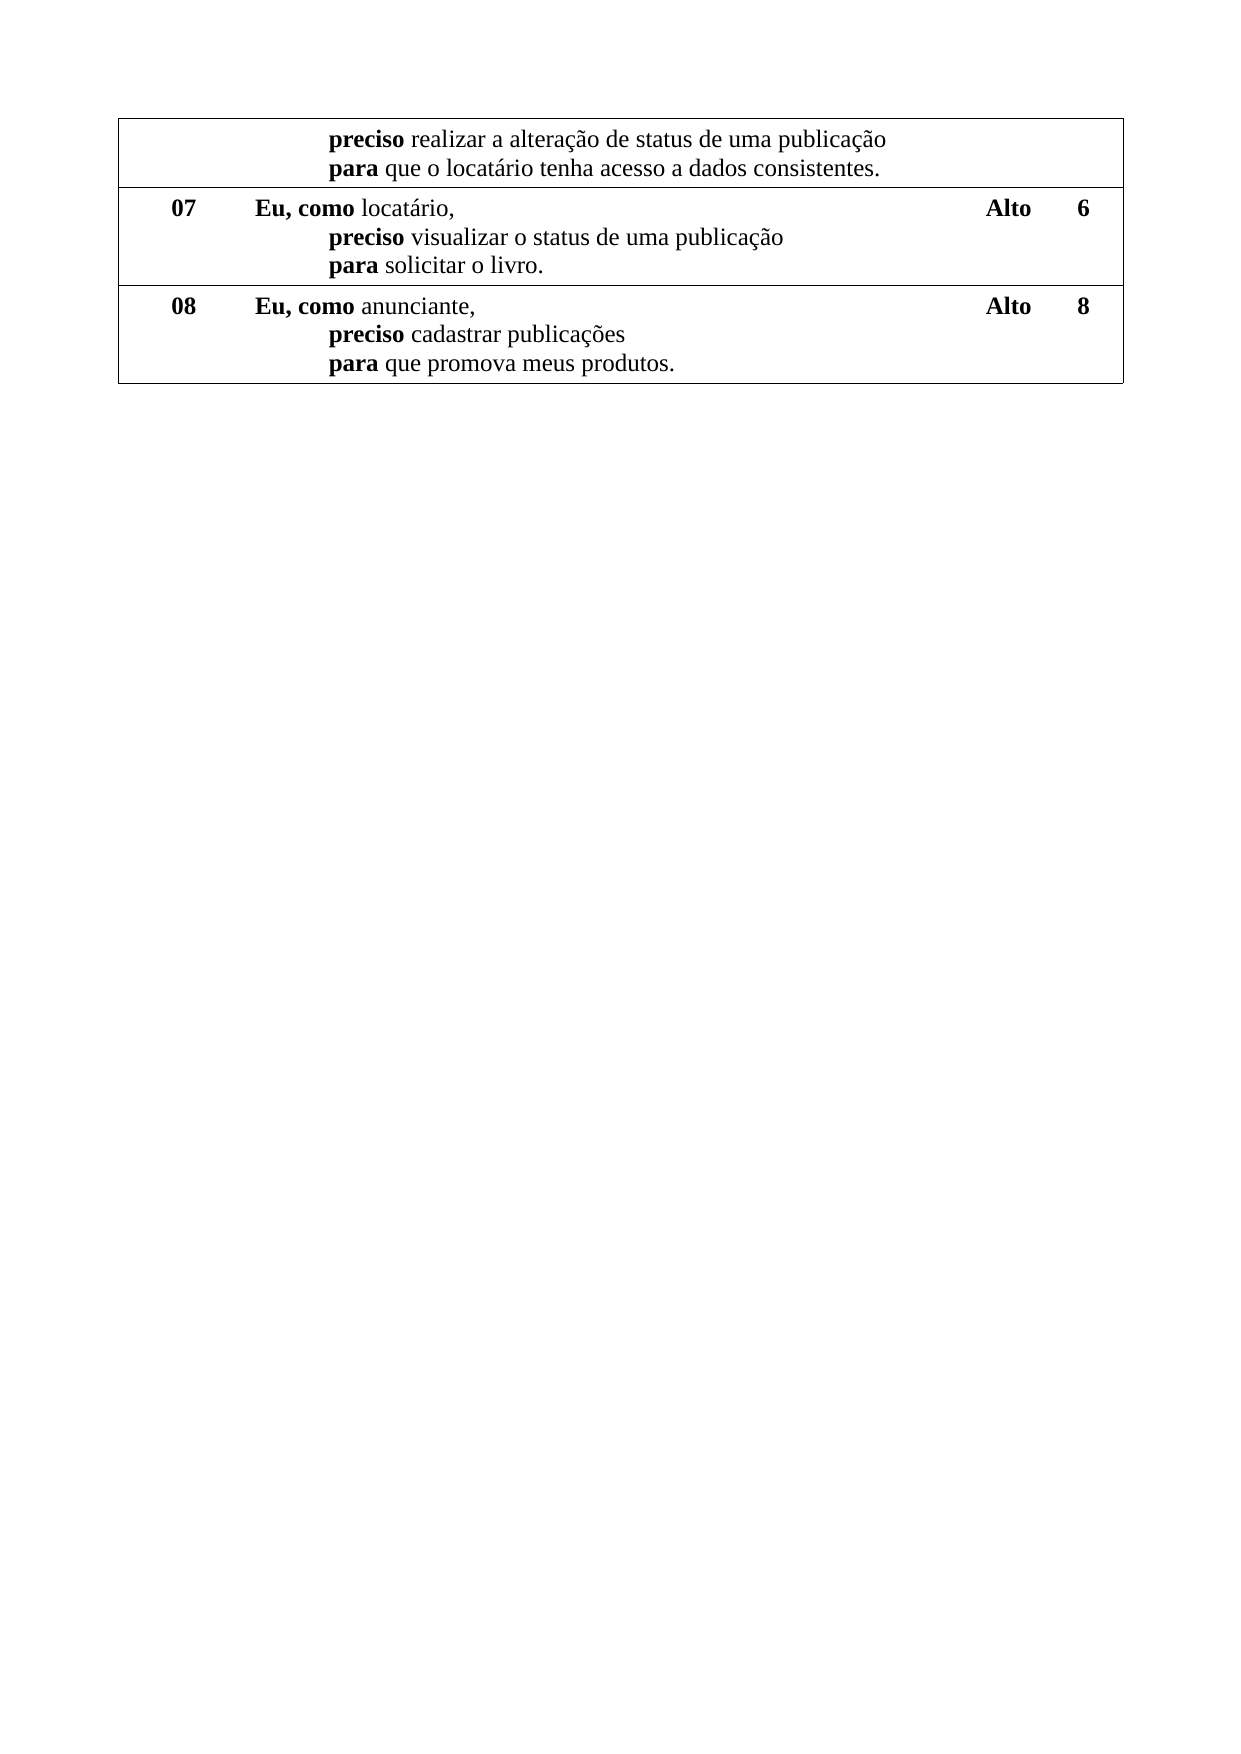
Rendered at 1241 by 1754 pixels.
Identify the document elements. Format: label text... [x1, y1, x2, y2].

table_cell [1044, 119, 1123, 187]
table_cell 08 [119, 286, 249, 383]
table_cell [119, 119, 249, 187]
table_cell 07 [119, 188, 249, 285]
table_cell preciso realizar a alteração de status de uma publicação para que o locatário tenha acesso a dados consistentes. [249, 119, 973, 187]
table_cell 6 [1044, 188, 1123, 285]
table_cell Alto [973, 188, 1044, 285]
table_cell [973, 119, 1044, 187]
table_cell Eu, como anunciante, preciso cadastrar publicações para que promova meus produtos. [249, 286, 973, 383]
table_cell Eu, como locatário, preciso visualizar o status de uma publicação para solicitar o livro. [249, 188, 973, 285]
table_cell 8 [1044, 286, 1123, 383]
table_cell Alto [973, 286, 1044, 383]
